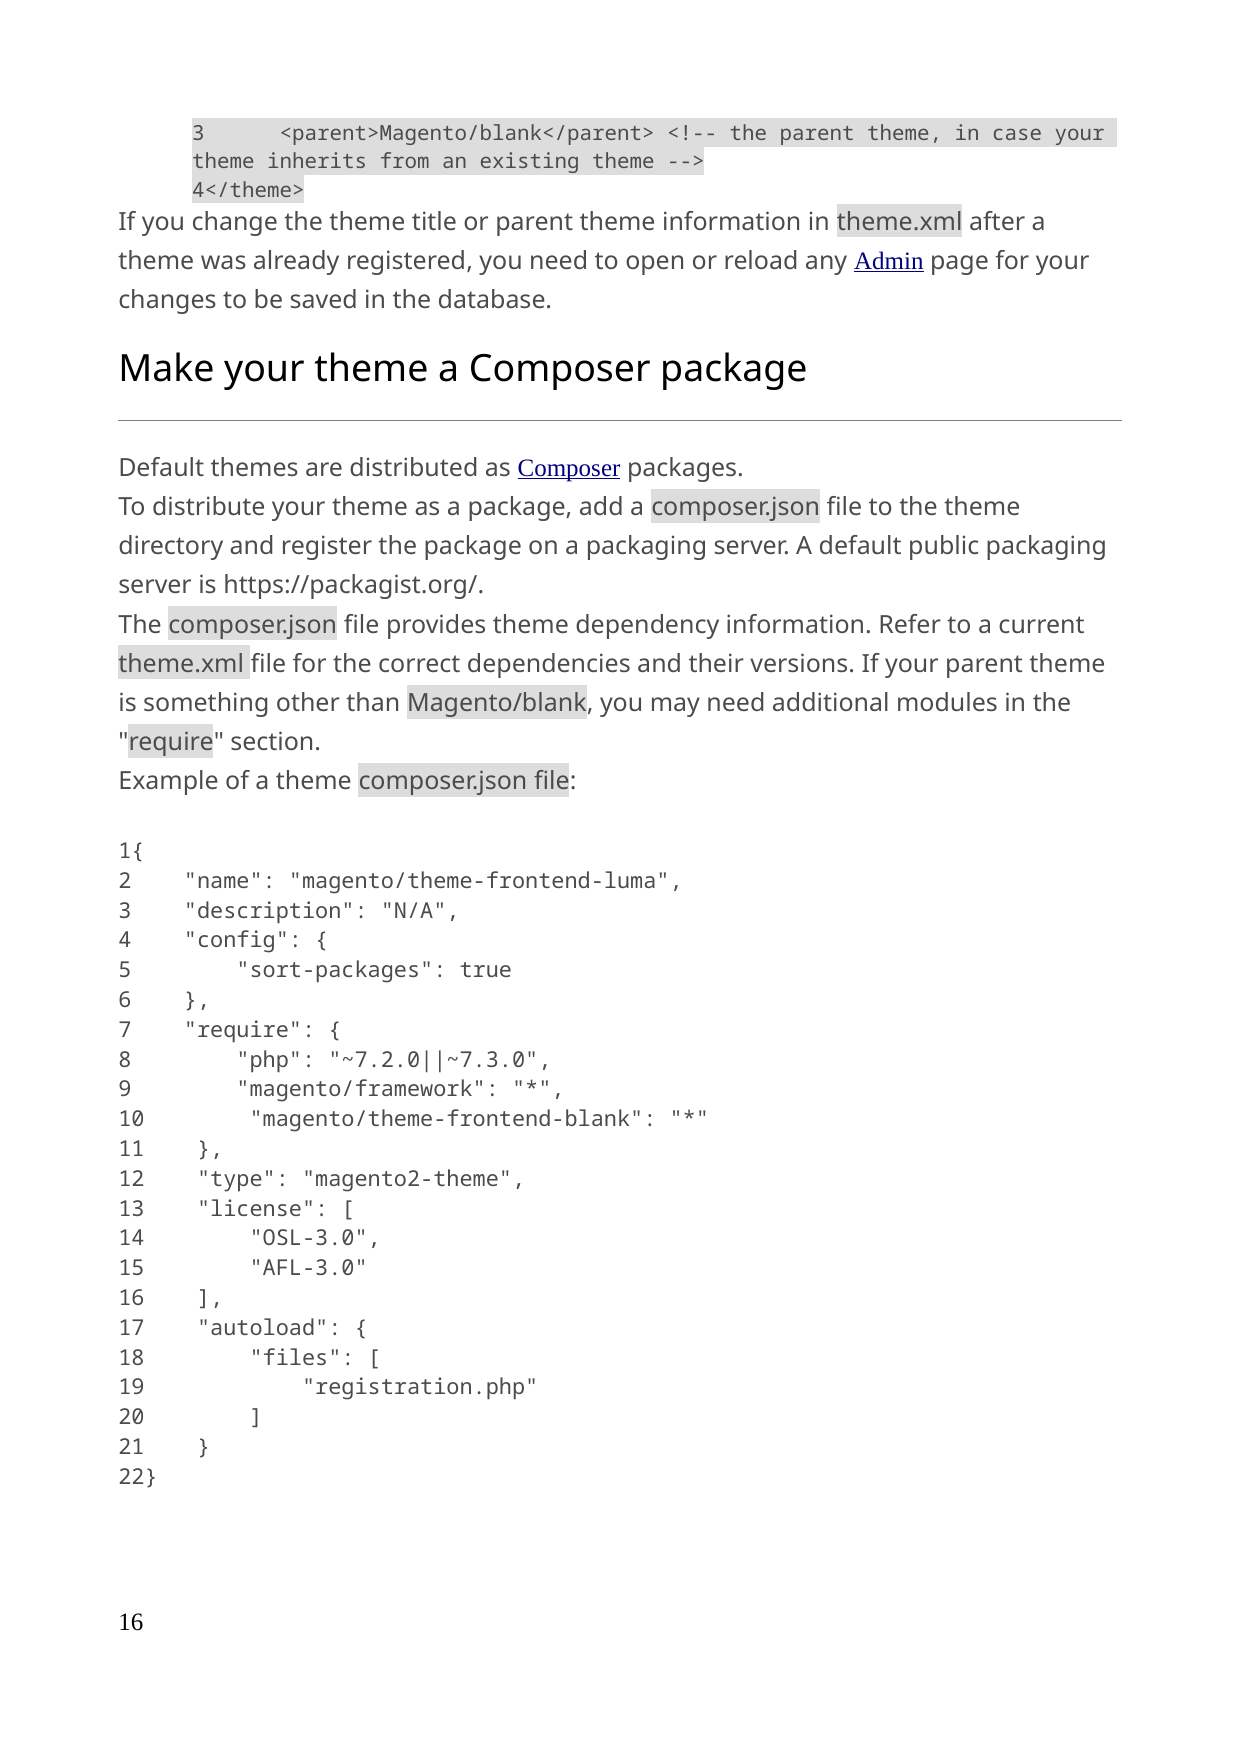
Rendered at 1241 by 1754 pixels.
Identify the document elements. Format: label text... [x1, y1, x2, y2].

list 3 <parent>Magento/blank</parent> <!-- the parent theme, in case your theme inherits from an existing theme --> [118, 118, 1122, 175]
text 19 "registration.php" [118, 1371, 1122, 1401]
text 4 "config": { [118, 924, 1122, 954]
text 8 "php": "~7.2.0||~7.3.0", [118, 1044, 1122, 1073]
text 12 "type": "magento2-theme", [118, 1163, 1122, 1193]
text 9 "magento/framework": "*", [118, 1073, 1122, 1103]
text 20 ] [118, 1401, 1122, 1431]
text 21 } [118, 1431, 1122, 1461]
subtitle Make your theme a Composer package [118, 342, 1122, 393]
text 10 "magento/theme-frontend-blank": "*" [118, 1103, 1122, 1133]
text 6 }, [118, 984, 1122, 1014]
text 15 "AFL-3.0" [118, 1252, 1122, 1282]
text 13 "license": [ [118, 1193, 1122, 1222]
text 17 "autoload": { [118, 1312, 1122, 1342]
text 11 }, [118, 1133, 1122, 1163]
list 4</theme> [118, 175, 1122, 203]
text If you change the theme title or parent theme information in theme.xml after a theme was already registered, you need to open or reload any Admin page for your changes to be saved in the database. [118, 203, 1122, 316]
text 16 ], [118, 1282, 1122, 1312]
text To distribute your theme as a package, add a composer.json file to the theme directory and register the package on a packaging server. A default public packaging server is https://packagist.org/. [118, 489, 1122, 601]
text 18 "files": [ [118, 1342, 1122, 1371]
text 3 "description": "N/A", [118, 895, 1122, 924]
text Default themes are distributed as Composer packages. [118, 449, 1122, 484]
text Example of a theme composer.json file: [118, 763, 1122, 797]
text 2 "name": "magento/theme-frontend-luma", [118, 865, 1122, 895]
text 14 "OSL-3.0", [118, 1222, 1122, 1252]
text 1{ [118, 835, 1122, 865]
text 5 "sort-packages": true [118, 954, 1122, 984]
text 22} [118, 1461, 1122, 1491]
text The composer.json file provides theme dependency information. Refer to a current theme.xml file for the correct dependencies and their versions. If your parent theme is something other than Magento/blank, you may need additional modules in the "require" section. [118, 606, 1122, 758]
text 7 "require": { [118, 1014, 1122, 1044]
